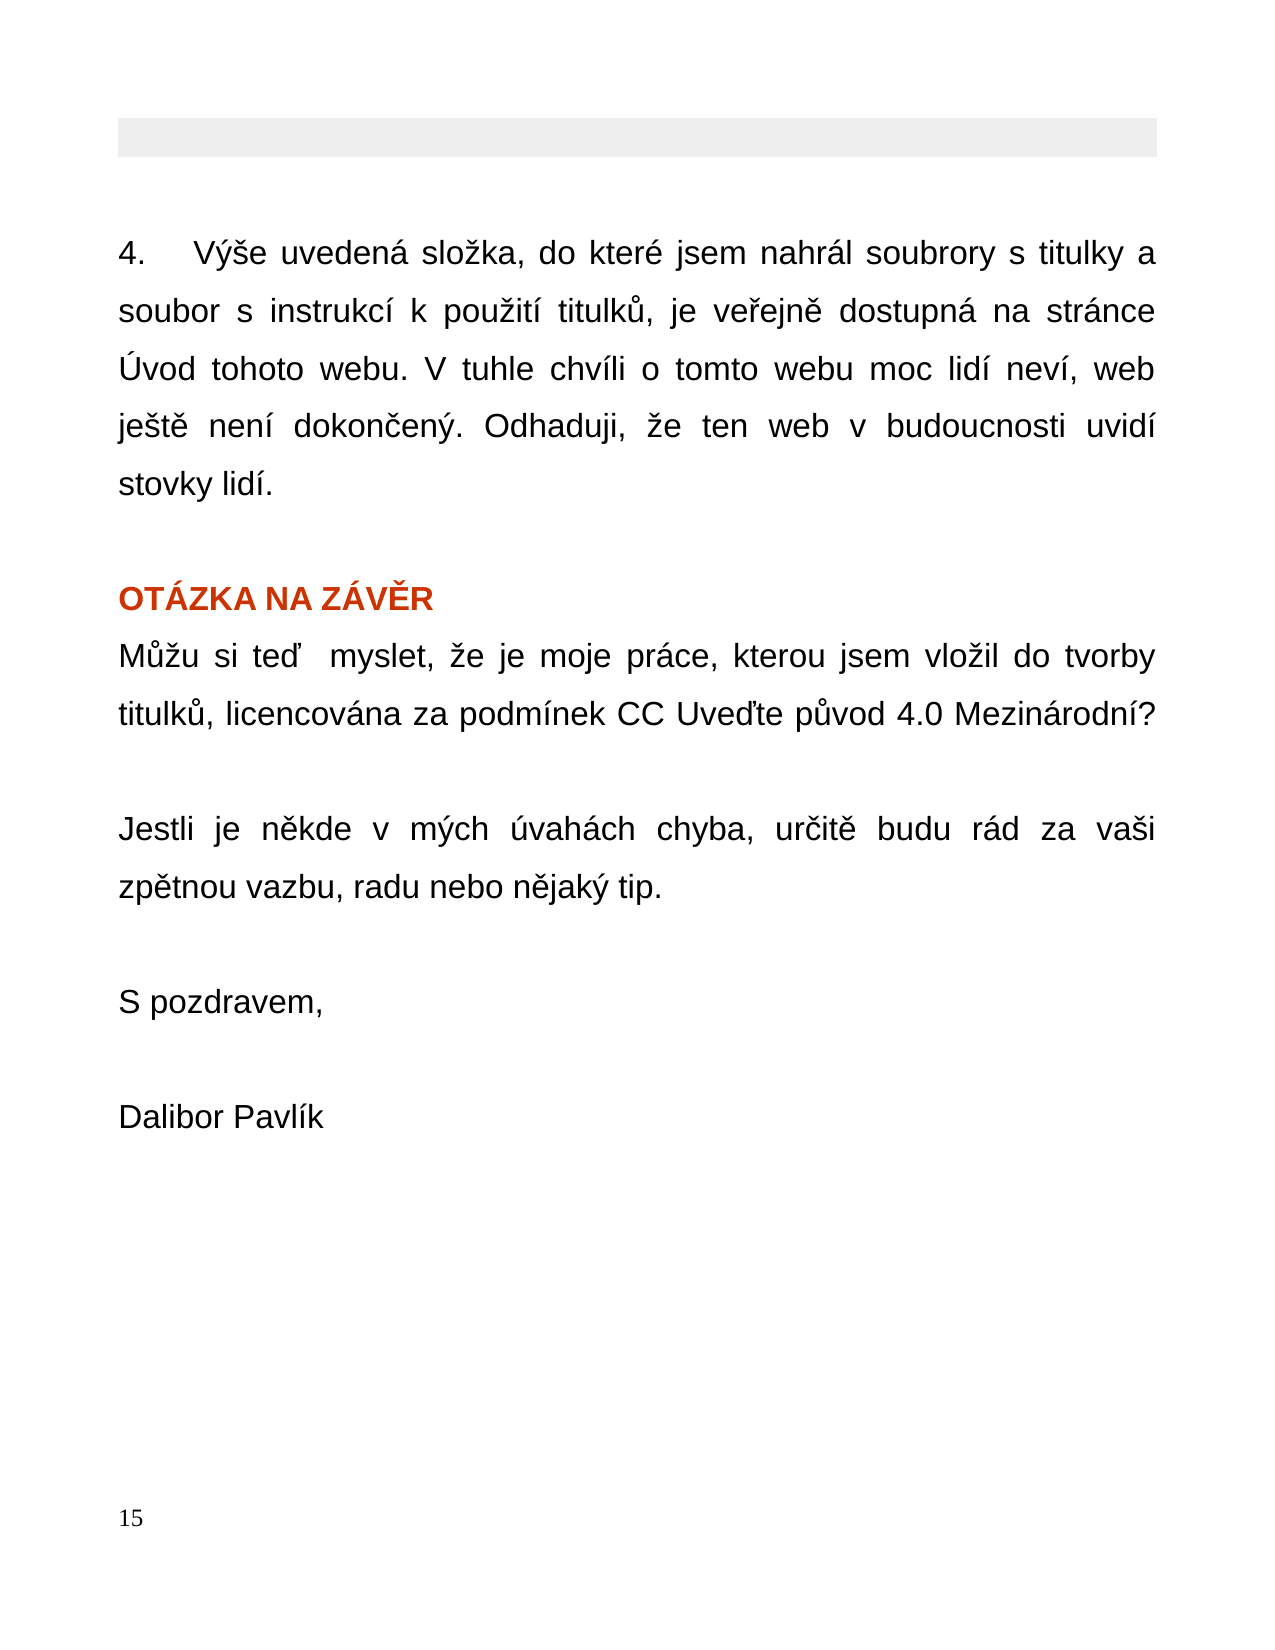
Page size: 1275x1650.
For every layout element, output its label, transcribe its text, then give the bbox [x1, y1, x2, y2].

text Dalibor Pavlík [118, 1097, 1157, 1136]
text Můžu si teď myslet, že je moje práce, kterou jsem vložil do tvorby titulků, licencována za podmínek CC Uveďte původ 4.0 Mezinárodní? Jestli je někde v mých úvahách chyba, určitě budu rád za vaši zpětnou vazbu, radu nebo nějaký tip. [118, 637, 1157, 905]
list Výše uvedená složka, do které jsem nahrál soubrory s titulky a soubor s instrukcí k použití titulků, je veřejně dostupná na stránce Úvod tohoto webu. V tuhle chvíli o tomto webu moc lidí neví, web ještě není dokončený. Odhaduji, že ten web v budoucnosti uvidí stovky lidí. [118, 233, 1157, 502]
text OTÁZKA NA ZÁVĚR [118, 579, 1157, 617]
text S pozdravem, [118, 982, 1157, 1021]
